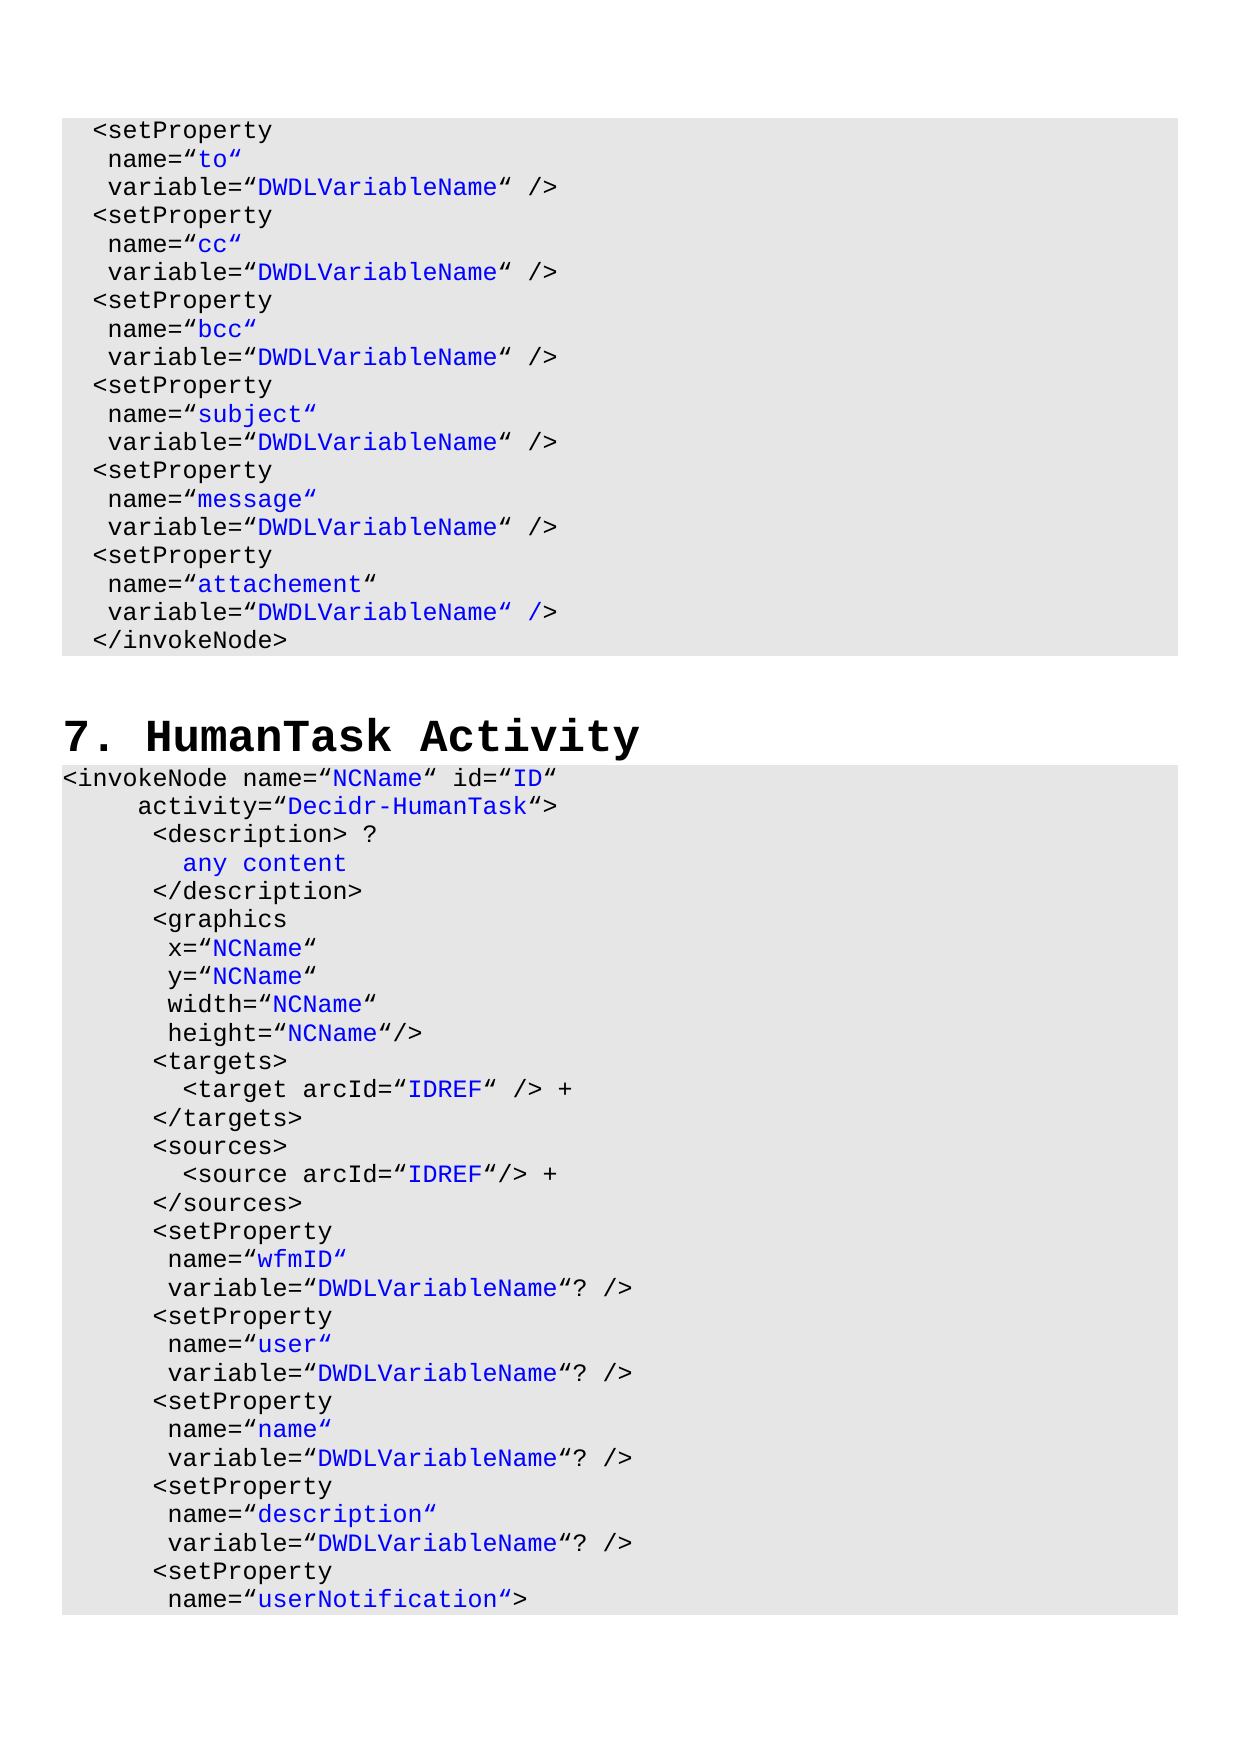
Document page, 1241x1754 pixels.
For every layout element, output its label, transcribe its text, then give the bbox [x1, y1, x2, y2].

text x=“NCName“ [62, 935, 1178, 963]
text any content [62, 850, 1178, 878]
text name=“attachement“ [62, 571, 1178, 600]
text <setProperty [62, 1558, 1178, 1587]
text name=“userNotification“> [62, 1587, 1178, 1615]
text 7. HumanTask Activity [62, 713, 1178, 765]
text name=“cc“ [62, 231, 1178, 260]
text variable=“DWDLVariableName“ /> [62, 600, 1178, 628]
text <source arcId=“IDREF“/> + [62, 1162, 1178, 1190]
text <setProperty [62, 1218, 1178, 1247]
text name=“name“ [62, 1417, 1178, 1445]
text <setProperty [62, 373, 1178, 401]
text <setProperty [62, 288, 1178, 316]
text </invokeNode> [62, 628, 1178, 656]
text <setProperty [62, 458, 1178, 486]
text height=“NCName“/> [62, 1020, 1178, 1048]
text </targets> [62, 1105, 1178, 1133]
text variable=“DWDLVariableName“ /> [62, 260, 1178, 288]
text variable=“DWDLVariableName“ /> [62, 345, 1178, 373]
text variable=“DWDLVariableName“ /> [62, 515, 1178, 543]
text variable=“DWDLVariableName“? /> [62, 1445, 1178, 1473]
text name=“to“ [62, 146, 1178, 175]
text variable=“DWDLVariableName“? /> [62, 1275, 1178, 1303]
text name=“bcc“ [62, 316, 1178, 345]
text </description> [62, 878, 1178, 907]
text <description> ? [62, 822, 1178, 850]
text <sources> [62, 1133, 1178, 1162]
text <targets> [62, 1048, 1178, 1077]
text variable=“DWDLVariableName“? /> [62, 1530, 1178, 1558]
text variable=“DWDLVariableName“? /> [62, 1360, 1178, 1388]
text variable=“DWDLVariableName“ /> [62, 175, 1178, 203]
text y=“NCName“ [62, 963, 1178, 992]
text <setProperty [62, 203, 1178, 231]
text name=“user“ [62, 1332, 1178, 1360]
text </sources> [62, 1190, 1178, 1218]
text <setProperty [62, 1388, 1178, 1417]
text <setProperty [62, 543, 1178, 571]
text name=“wfmID“ [62, 1247, 1178, 1275]
text <target arcId=“IDREF“ /> + [62, 1077, 1178, 1105]
text name=“subject“ [62, 401, 1178, 430]
text <graphics [62, 907, 1178, 935]
text <setProperty [62, 1303, 1178, 1332]
text <invokeNode name=“NCName“ id=“ID“ [62, 765, 1178, 793]
text name=“description“ [62, 1502, 1178, 1530]
text <setProperty [62, 1473, 1178, 1502]
text width=“NCName“ [62, 992, 1178, 1020]
text name=“message“ [62, 486, 1178, 515]
text activity=“Decidr-HumanTask“> [62, 793, 1178, 822]
text <setProperty [62, 118, 1178, 146]
text variable=“DWDLVariableName“ /> [62, 430, 1178, 458]
